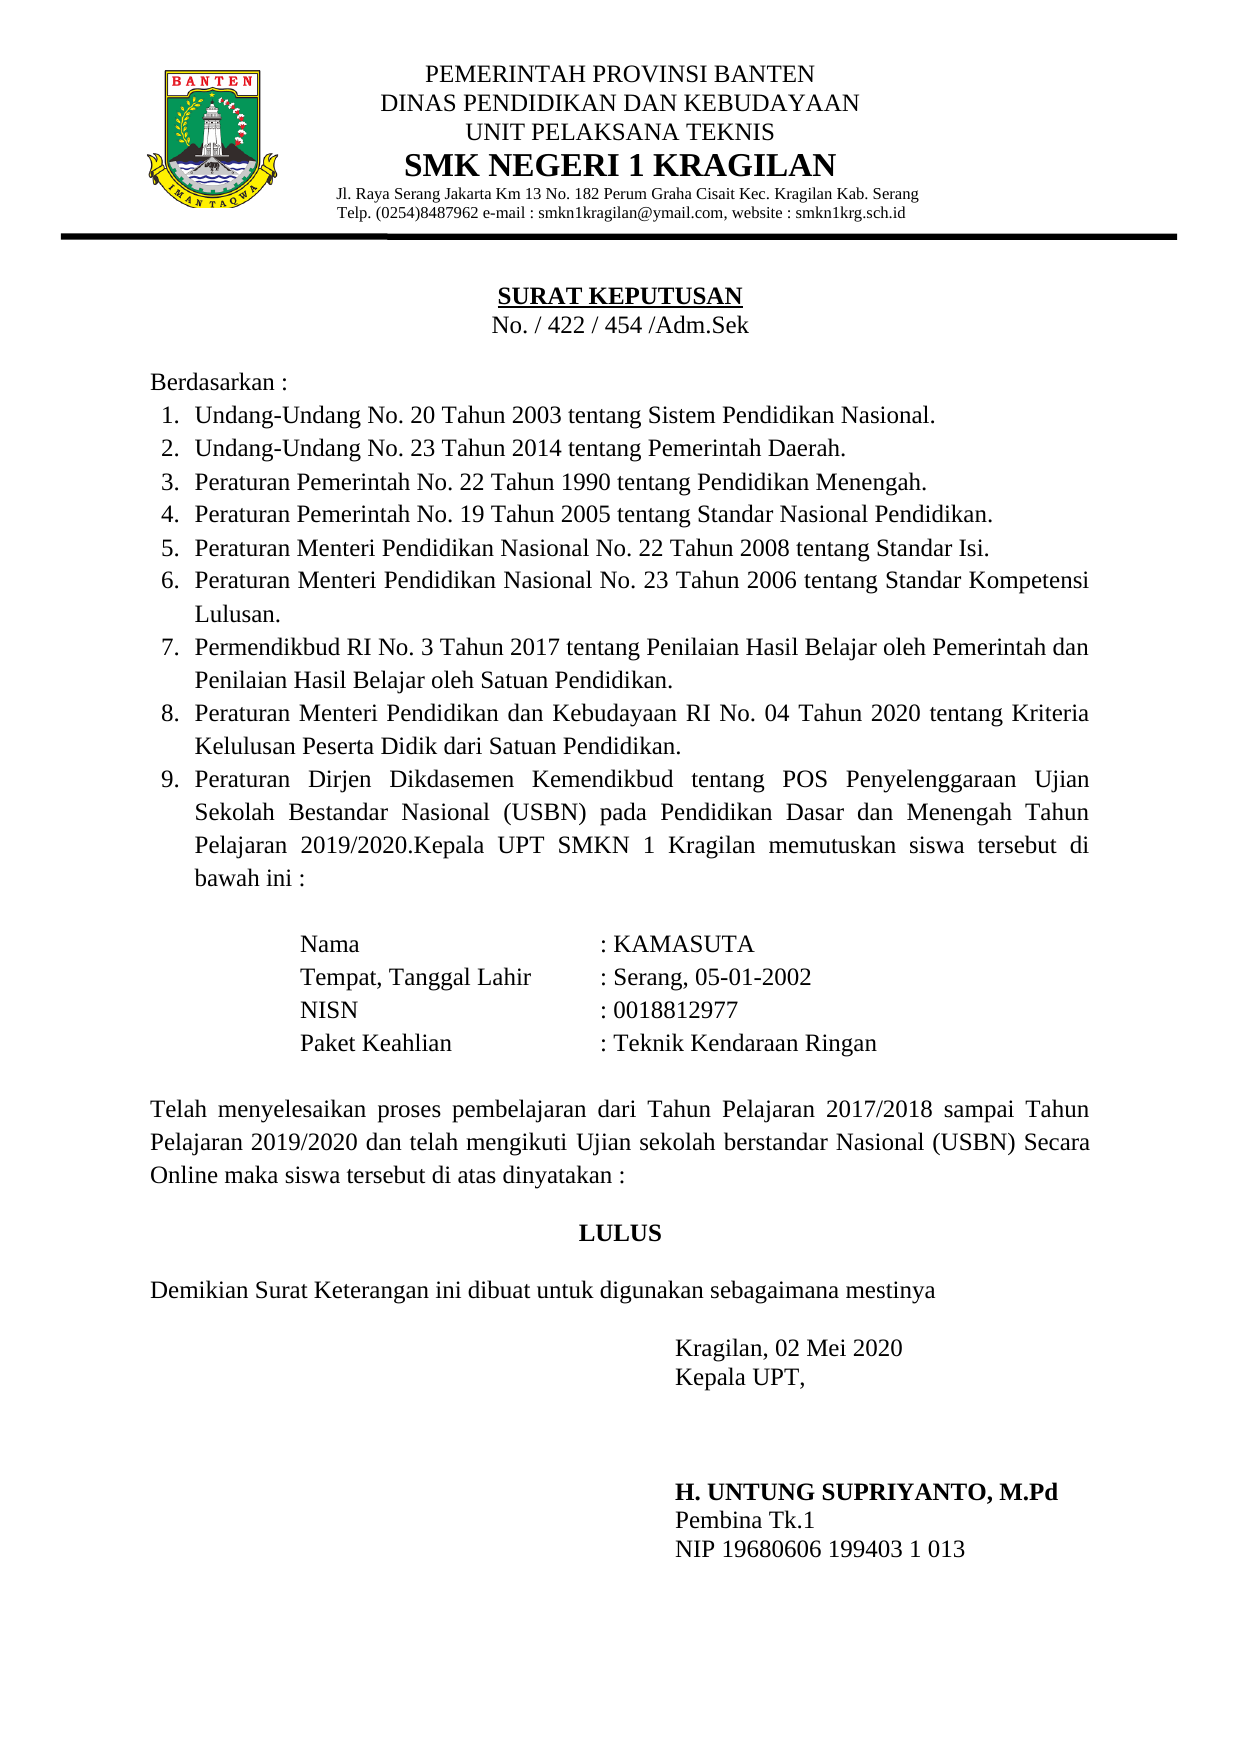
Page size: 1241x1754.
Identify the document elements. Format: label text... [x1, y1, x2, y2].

text H. UNTUNG SUPRIYANTO, M.Pd [150, 1477, 1090, 1506]
text Berdasarkan : [150, 367, 1090, 396]
text Kepala UPT, [150, 1362, 1090, 1391]
list Peraturan Dirjen Dikdasemen Kemendikbud tentang POS Penyelenggaraan Ujian Sekolah Bestandar Nasional (USBN) pada Pendidikan Dasar dan Menengah Tahun Pelajaran 2019/2020.Kepala UPT SMKN 1 Kragilan memutuskan siswa tersebut di bawah ini : [179, 764, 1090, 892]
text LULUS [150, 1218, 1090, 1247]
list Peraturan Menteri Pendidikan Nasional No. 22 Tahun 2008 tentang Standar Isi. [179, 533, 1090, 561]
text NIP 19680606 199403 1 013 [150, 1534, 1090, 1563]
picture [146, 70, 279, 208]
text Telah menyelesaikan proses pembelajaran dari Tahun Pelajaran 2017/2018 sampai Tahun Pelajaran 2019/2020 dan telah mengikuti Ujian sekolah berstandar Nasional (USBN) Secara Online maka siswa tersebut di atas dinyatakan : [150, 1094, 1090, 1189]
list Permendikbud RI No. 3 Tahun 2017 tentang Penilaian Hasil Belajar oleh Pemerintah dan Penilaian Hasil Belajar oleh Satuan Pendidikan. [179, 632, 1090, 693]
text Demikian Surat Keterangan ini dibuat untuk digunakan sebagaimana mestinya [150, 1276, 1090, 1304]
text NISN : 0018812977 [150, 995, 1090, 1024]
text Tempat, Tanggal Lahir : Serang, 05-01-2002 [150, 962, 1090, 991]
text Kragilan, 02 Mei 2020 [150, 1333, 1090, 1362]
list Undang-Undang No. 20 Tahun 2003 tentang Sistem Pendidikan Nasional. [179, 401, 1090, 429]
list Peraturan Pemerintah No. 19 Tahun 2005 tentang Standar Nasional Pendidikan. [179, 499, 1090, 528]
text SURAT KEPUTUSAN [150, 281, 1090, 310]
text Paket Keahlian : Teknik Kendaraan Ringan [150, 1028, 1090, 1057]
list Peraturan Menteri Pendidikan Nasional No. 23 Tahun 2006 tentang Standar Kompetensi Lulusan. [179, 566, 1090, 627]
list Peraturan Menteri Pendidikan dan Kebudayaan RI No. 04 Tahun 2020 tentang Kriteria Kelulusan Peserta Didik dari Satuan Pendidikan. [179, 698, 1090, 759]
list Undang-Undang No. 23 Tahun 2014 tentang Pemerintah Daerah. [179, 433, 1090, 462]
text Pembina Tk.1 [150, 1506, 1090, 1534]
text Nama : KAMASUTA [150, 929, 1090, 958]
list Peraturan Pemerintah No. 22 Tahun 1990 tentang Pendidikan Menengah. [179, 467, 1090, 495]
text No. / 422 / 454 /Adm.Sek [150, 310, 1090, 339]
